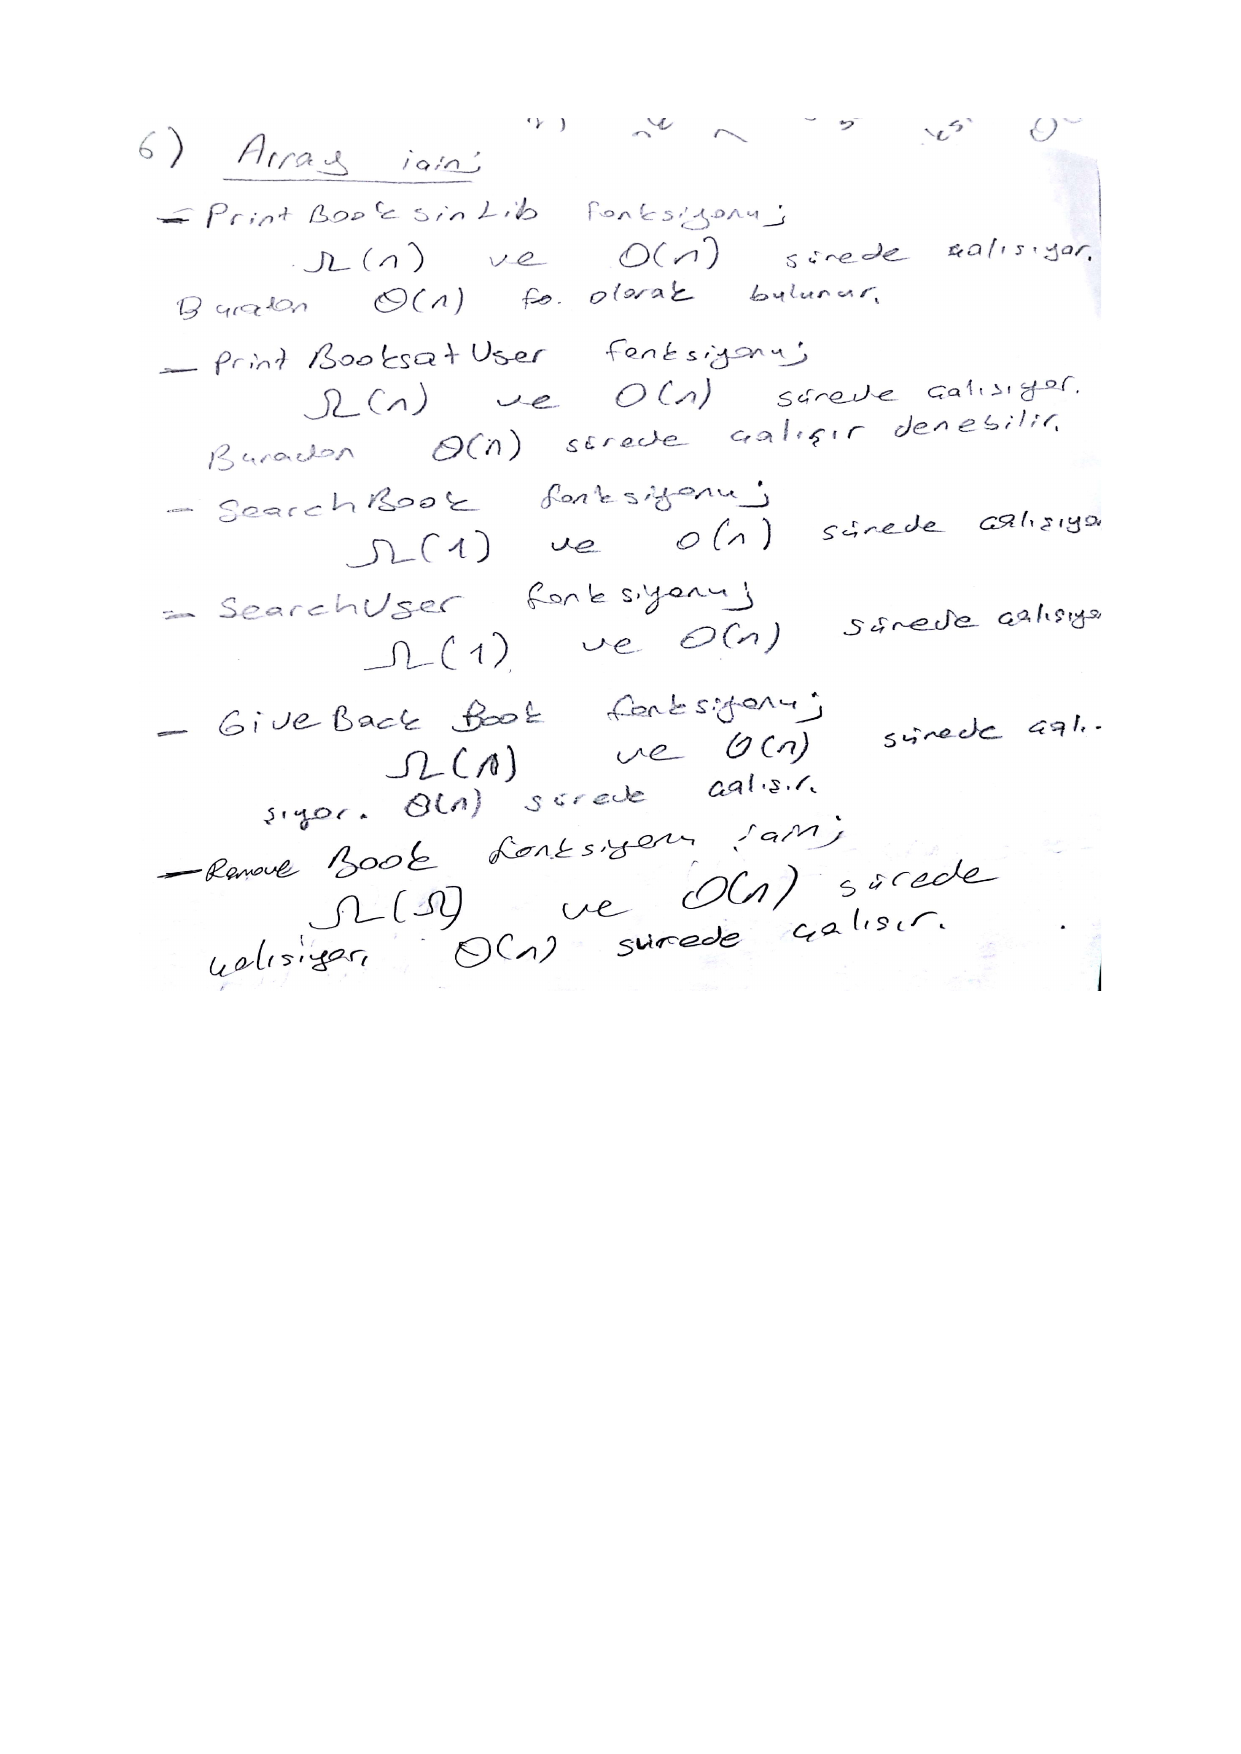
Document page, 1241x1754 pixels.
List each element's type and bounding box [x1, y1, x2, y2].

picture [139, 118, 1102, 991]
